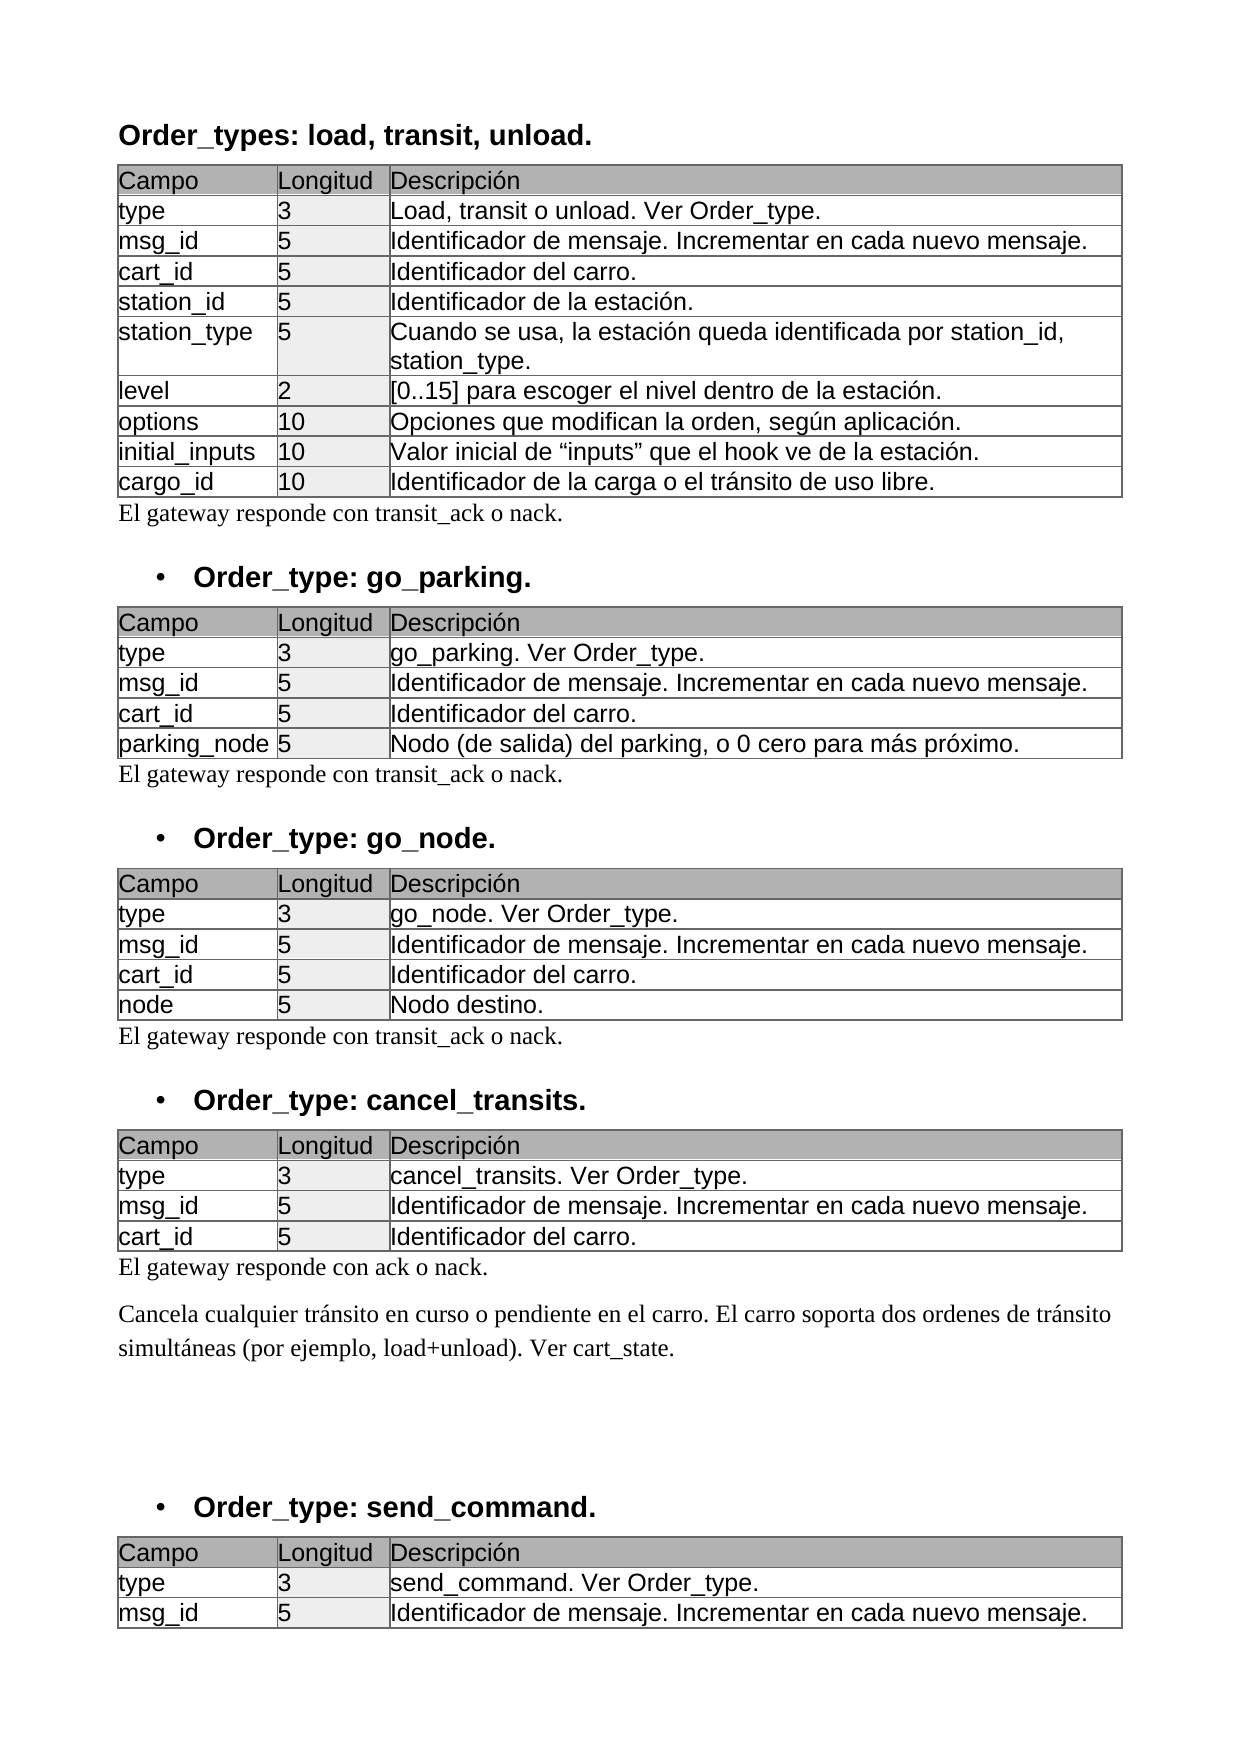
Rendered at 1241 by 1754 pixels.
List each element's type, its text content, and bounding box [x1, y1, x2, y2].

table_cell Identificador de la carga o el tránsito de uso libre. [391, 467, 1121, 496]
text El gateway responde con ack o nack. [118, 1252, 1122, 1281]
table_cell cart_id [119, 1222, 277, 1250]
table_cell type [119, 196, 277, 225]
text El gateway responde con transit_ack o nack. [118, 1021, 1122, 1049]
list Order_type: go_node. [156, 821, 1122, 855]
table_cell 5 [278, 960, 389, 989]
text Cancela cualquier tránsito en curso o pendiente en el carro. El carro soporta dos ordenes de tránsito simultáneas (por ejemplo, load+unload). Ver cart_state. [118, 1299, 1122, 1361]
table_header Descripción [391, 1131, 1121, 1159]
table_cell cargo_id [119, 467, 277, 496]
table_cell 5 [278, 317, 389, 375]
table_cell 5 [278, 287, 389, 316]
table_cell Identificador de mensaje. Incrementar en cada nuevo mensaje. [391, 1191, 1121, 1220]
table_cell 5 [278, 226, 389, 255]
table_cell Identificador de mensaje. Incrementar en cada nuevo mensaje. [391, 1598, 1121, 1627]
table_cell cart_id [119, 257, 277, 285]
table_cell station_id [119, 287, 277, 316]
table_cell cart_id [119, 699, 277, 727]
table_header Campo [119, 869, 277, 898]
table_cell 2 [278, 376, 389, 405]
table_cell station_type [119, 317, 277, 375]
table_cell msg_id [119, 1598, 277, 1627]
table_cell 5 [278, 699, 389, 727]
table_header Descripción [391, 869, 1121, 898]
list Order_type: cancel_transits. [156, 1083, 1122, 1117]
table_cell 3 [278, 900, 389, 928]
table_cell level [119, 376, 277, 405]
table_cell Opciones que modifican la orden, según aplicación. [391, 407, 1121, 435]
table_header Longitud [278, 869, 389, 898]
table_cell cart_id [119, 960, 277, 989]
table_header Descripción [391, 608, 1121, 636]
table_cell type [119, 1161, 277, 1190]
table_header Longitud [278, 166, 389, 194]
table_cell 5 [278, 257, 389, 285]
list Order_type: send_command. [156, 1490, 1122, 1524]
table_cell type [119, 1568, 277, 1597]
table_cell send_command. Ver Order_type. [391, 1568, 1121, 1597]
table_cell 3 [278, 196, 389, 225]
table_cell cancel_transits. Ver Order_type. [391, 1161, 1121, 1190]
table_header Descripción [391, 166, 1121, 194]
table_cell Identificador del carro. [391, 699, 1121, 727]
table_cell type [119, 638, 277, 667]
table_header Campo [119, 608, 277, 636]
table_cell 10 [278, 437, 389, 466]
table_cell Identificador del carro. [391, 257, 1121, 285]
table_cell Identificador de mensaje. Incrementar en cada nuevo mensaje. [391, 226, 1121, 255]
table_header Campo [119, 166, 277, 194]
table_header Longitud [278, 1131, 389, 1159]
table_cell msg_id [119, 1191, 277, 1220]
table_cell 5 [278, 991, 389, 1019]
table_cell Identificador de mensaje. Incrementar en cada nuevo mensaje. [391, 930, 1121, 958]
table_cell 3 [278, 1161, 389, 1190]
subtitle Order_types: load, transit, unload. [118, 118, 1122, 152]
table_cell 5 [278, 1191, 389, 1220]
table_cell Nodo (de salida) del parking, o 0 cero para más próximo. [391, 729, 1121, 758]
table_cell Valor inicial de “inputs” que el hook ve de la estación. [391, 437, 1121, 466]
table_cell Load, transit o unload. Ver Order_type. [391, 196, 1121, 225]
text El gateway responde con transit_ack o nack. [118, 498, 1122, 526]
table_header Descripción [391, 1538, 1121, 1567]
table_cell go_parking. Ver Order_type. [391, 638, 1121, 667]
table_cell initial_inputs [119, 437, 277, 466]
table_cell type [119, 900, 277, 928]
text El gateway responde con transit_ack o nack. [118, 759, 1122, 788]
table_cell Identificador de mensaje. Incrementar en cada nuevo mensaje. [391, 668, 1121, 697]
table_cell parking_node [119, 729, 277, 758]
table_header Longitud [278, 608, 389, 636]
table_cell 10 [278, 407, 389, 435]
table_cell 5 [278, 930, 389, 958]
table_cell Nodo destino. [391, 991, 1121, 1019]
table_cell [0..15] para escoger el nivel dentro de la estación. [391, 376, 1121, 405]
table_cell Cuando se usa, la estación queda identificada por station_id, station_type. [391, 317, 1121, 375]
table_cell msg_id [119, 930, 277, 958]
table_cell go_node. Ver Order_type. [391, 900, 1121, 928]
table_cell 10 [278, 467, 389, 496]
table_cell Identificador del carro. [391, 960, 1121, 989]
table_cell 5 [278, 668, 389, 697]
table_cell 3 [278, 638, 389, 667]
table_header Campo [119, 1538, 277, 1567]
table_cell 3 [278, 1568, 389, 1597]
table_cell Identificador de la estación. [391, 287, 1121, 316]
table_cell Identificador del carro. [391, 1222, 1121, 1250]
table_cell 5 [278, 1598, 389, 1627]
table_cell node [119, 991, 277, 1019]
table_cell options [119, 407, 277, 435]
table_header Longitud [278, 1538, 389, 1567]
table_header Campo [119, 1131, 277, 1159]
table_cell msg_id [119, 668, 277, 697]
table_cell 5 [278, 1222, 389, 1250]
list Order_type: go_parking. [156, 560, 1122, 593]
table_cell msg_id [119, 226, 277, 255]
table_cell 5 [278, 729, 389, 758]
